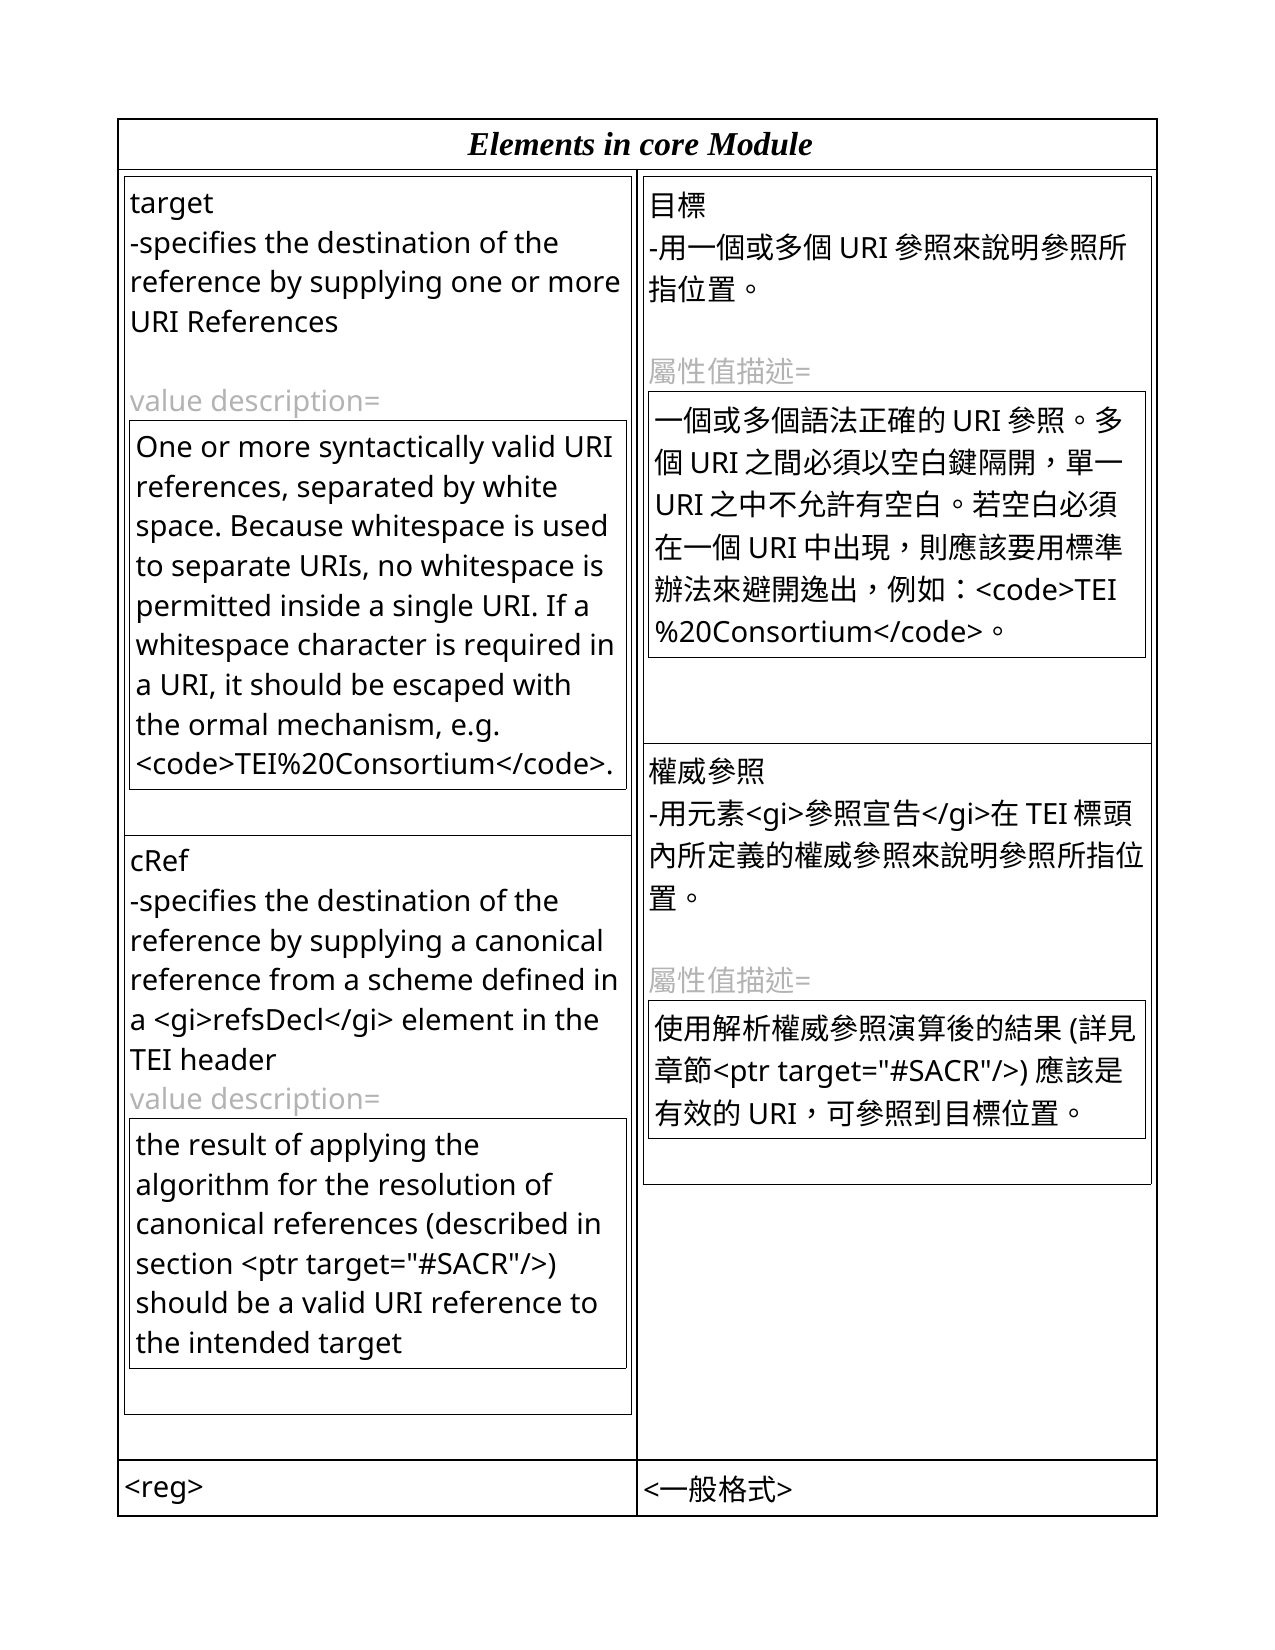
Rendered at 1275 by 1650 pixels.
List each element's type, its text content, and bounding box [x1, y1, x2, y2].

table_header 一個或多個語法正確的URI參照。多個URI之間必須以空白鍵隔開，單一URI之中不允許有空白。若空白必須在一個URI中出現，則應該要用標準辦法來避開逸出，例如：<code>TEI%20Consortium</code>。 [649, 392, 1145, 657]
table_header 目標 -用一個或多個URI參照來說明參照所指位置。 屬性值描述= [644, 177, 1151, 742]
table_header One or more syntactically valid URI references, separated by white space. Because whitespace is used to separate URIs, no whitespace is permitted inside a single URI. If a whitespace character is required in a URI, it should be escaped with the ormal mechanism, e.g. <code>TEI%20Consortium</code>. [130, 421, 626, 789]
table_header 使用解析權威參照演算後的結果 (詳見章節<ptr target="#SACR"/>) 應該是有效的URI，可參照到目標位置。 [649, 1001, 1145, 1138]
table_cell 權威參照 -用元素<gi>參照宣告</gi>在TEI標頭內所定義的權威參照來說明參照所指位置。 屬性值描述= [644, 744, 1151, 1184]
table_cell [638, 170, 1156, 1459]
table_cell <reg> [119, 1461, 636, 1515]
table_header the result of applying the algorithm for the resolution of canonical references (described in section <ptr target="#SACR"/>) should be a valid URI reference to the intended target [130, 1119, 626, 1368]
table_cell [119, 170, 636, 1459]
table_header Elements in core Module [119, 120, 1156, 168]
table_cell cRef -specifies the destination of the reference by supplying a canonical reference from a scheme defined in a <gi>refsDecl</gi> element in the TEI header value description= [125, 836, 631, 1413]
table_header target -specifies the destination of the reference by supplying one or more URI References value description= [125, 177, 631, 834]
table_cell <一般格式> [638, 1461, 1156, 1515]
